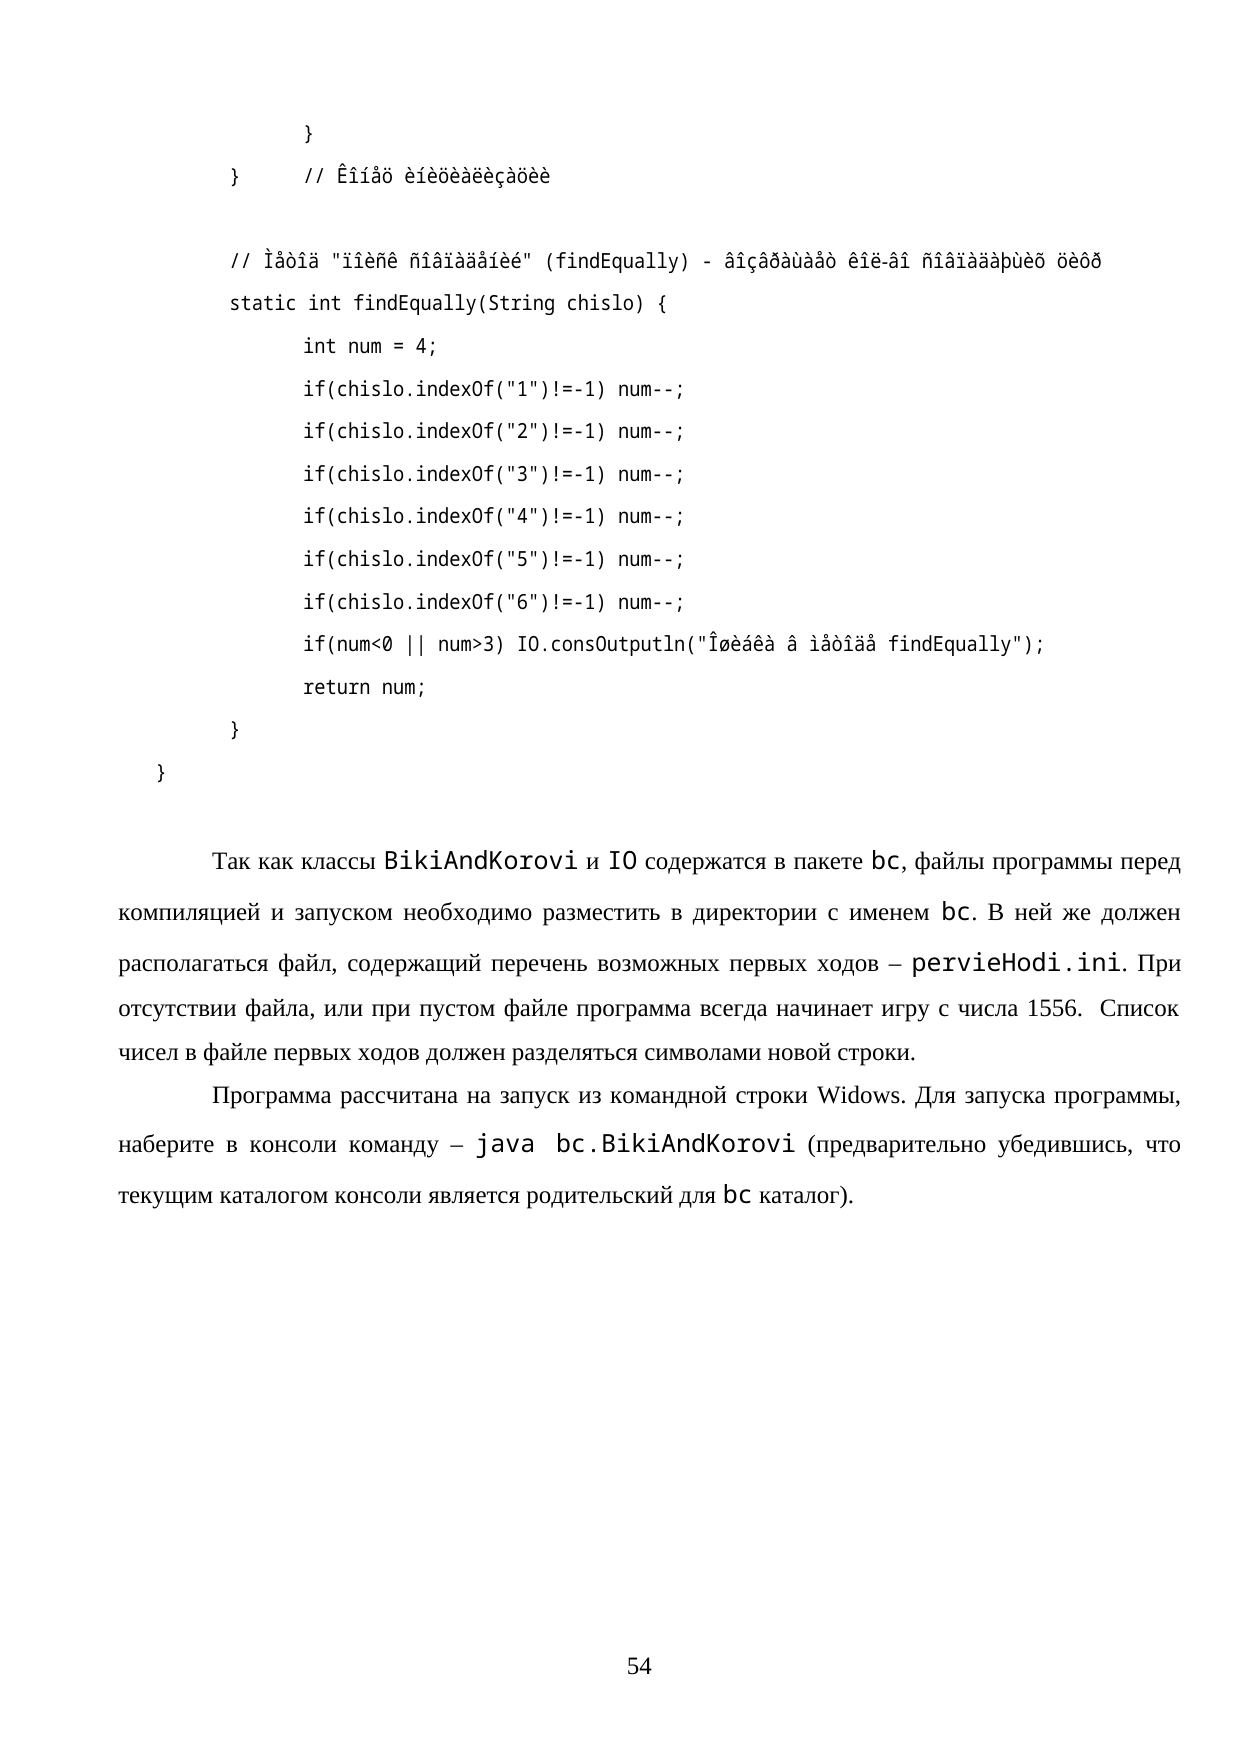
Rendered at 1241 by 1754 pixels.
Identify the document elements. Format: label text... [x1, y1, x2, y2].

text } // Êîíåö èíèöèàëèçàöèè [155, 161, 1181, 189]
text if(chislo.indexOf("5")!=-1) num--; [155, 544, 1181, 573]
text if(chislo.indexOf("4")!=-1) num--; [155, 502, 1181, 530]
text } [155, 714, 1181, 743]
text static int findEqually(String chislo) { [155, 288, 1181, 317]
text // Ìåòîä "ïîèñê ñîâïàäåíèé" (findEqually) - âîçâðàùàåò êîë-âî ñîâïàäàþùèõ öèôð [155, 246, 1181, 274]
text return num; [155, 672, 1181, 700]
text Так как классы BikiAndKorovi и IO содержатся в пакете bc, файлы программы перед компиляцией и запуском необходимо разместить в директории с именем bc. В ней же должен располагаться файл, содержащий перечень возможных первых ходов – pervieHodi.ini. При отсутствии файла, или при пустом файле программа всегда начинает игру с числа 1556. Список чисел в файле первых ходов должен разделяться символами новой строки. [118, 843, 1181, 1065]
text } [155, 118, 1181, 147]
text if(chislo.indexOf("1")!=-1) num--; [155, 374, 1181, 402]
text int num = 4; [155, 331, 1181, 359]
text if(chislo.indexOf("2")!=-1) num--; [155, 416, 1181, 445]
text if(chislo.indexOf("6")!=-1) num--; [155, 587, 1181, 615]
text if(num<0 || num>3) IO.consOutputln("Îøèáêà â ìåòîäå findEqually"); [155, 629, 1181, 658]
text Программа рассчитана на запуск из командной строки Widows. Для запуска программы, наберите в консоли команду – java bc.BikiAndKorovi (предварительно убедившись, что текущим каталогом консоли является родительский для bc каталог). [118, 1080, 1181, 1211]
text if(chislo.indexOf("3")!=-1) num--; [155, 459, 1181, 487]
text } [155, 757, 1181, 786]
